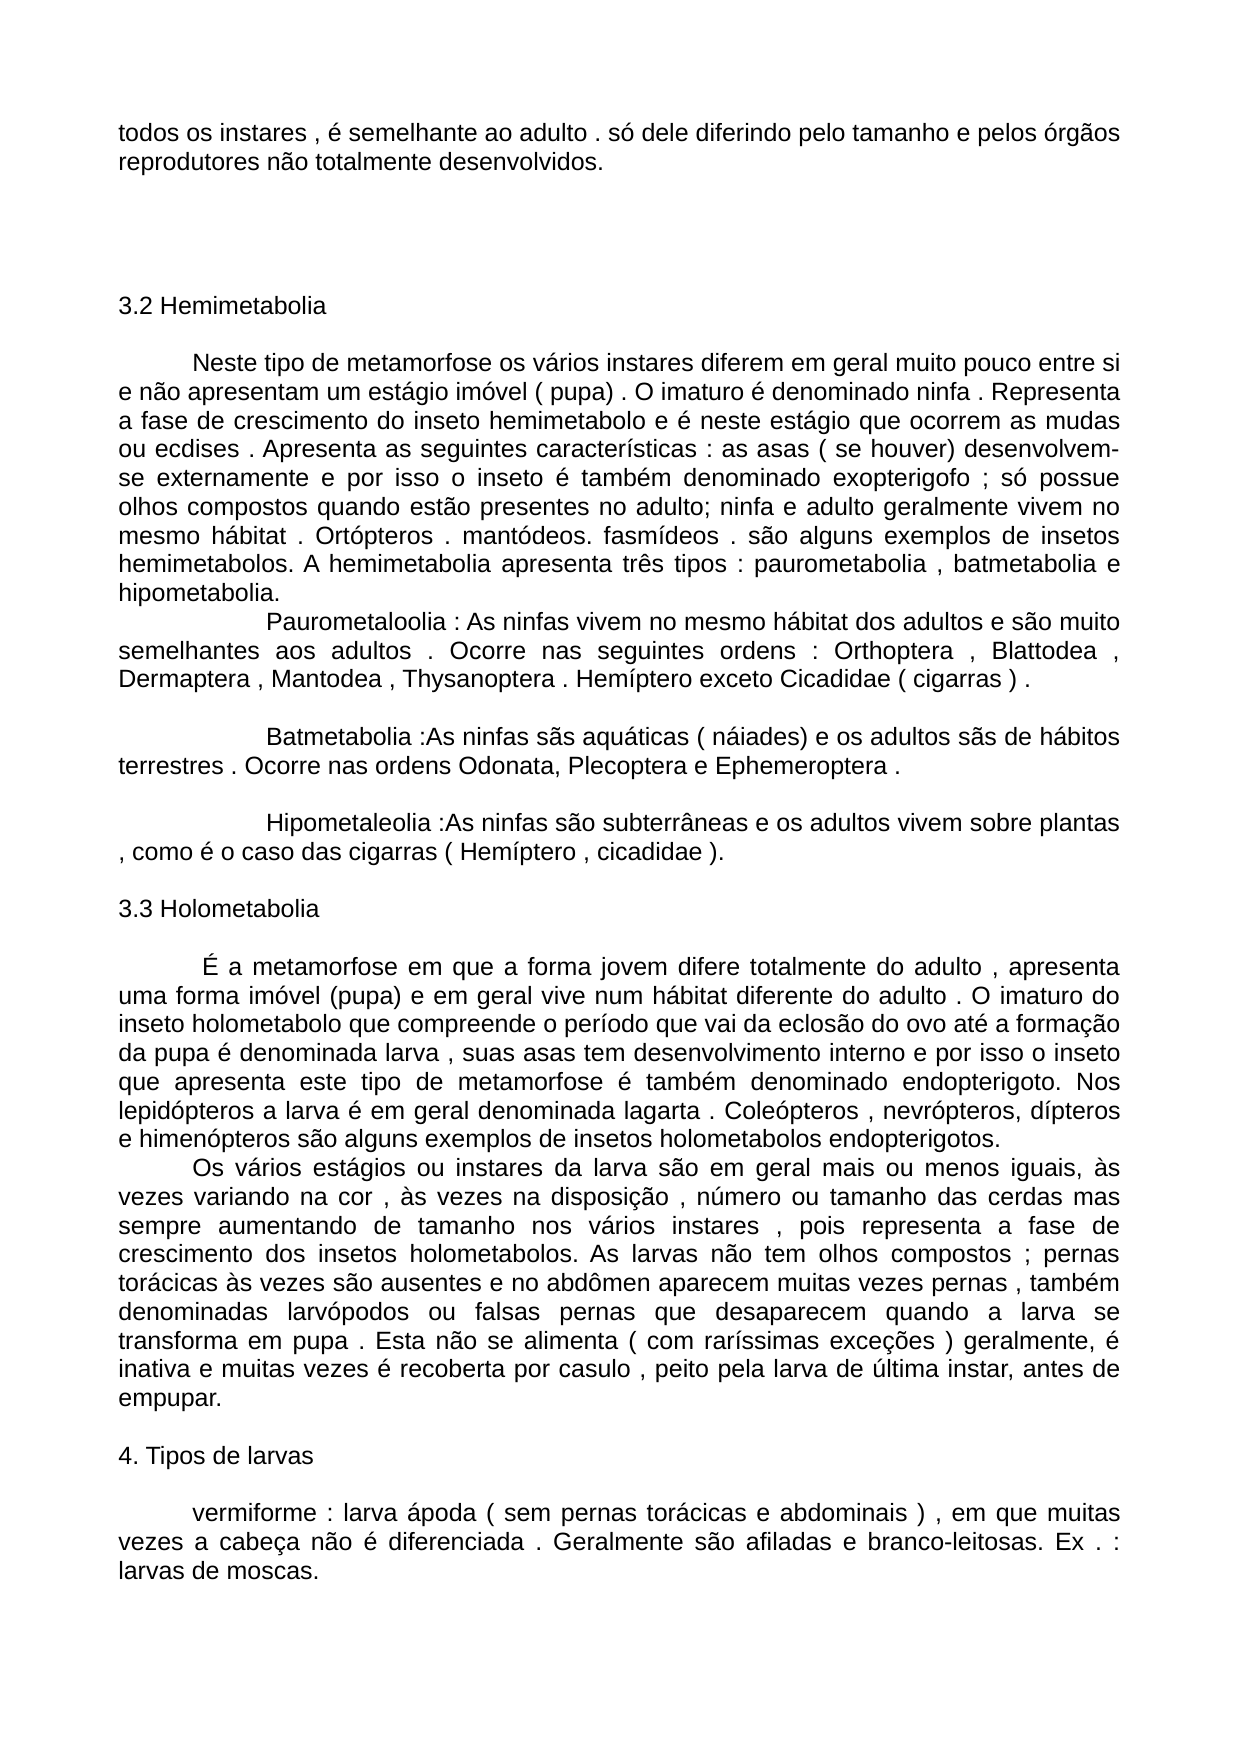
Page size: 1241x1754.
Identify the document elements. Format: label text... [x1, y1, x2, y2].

text 3.2 Hemimetabolia [118, 291, 1122, 319]
text 4. Tipos de larvas [118, 1441, 1122, 1469]
text Hipometaleolia :As ninfas são subterrâneas e os adultos vivem sobre plantas , como é o caso das cigarras ( Hemíptero , cicadidae ). [118, 808, 1122, 866]
text todos os instares , é semelhante ao adulto . só dele diferindo pelo tamanho e pelos órgãos reprodutores não totalmente desenvolvidos. [118, 118, 1122, 176]
text É a metamorfose em que a forma jovem difere totalmente do adulto , apresenta uma forma imóvel (pupa) e em geral vive num hábitat diferente do adulto . O imaturo do inseto holometabolo que compreende o período que vai da eclosão do ovo até a formação da pupa é denominada larva , suas asas tem desenvolvimento interno e por isso o inseto que apresenta este tipo de metamorfose é também denominado endopterigoto. Nos lepidópteros a larva é em geral denominada lagarta . Coleópteros , nevrópteros, dípteros e himenópteros são alguns exemplos de insetos holometabolos endopterigotos. [118, 952, 1122, 1153]
text Os vários estágios ou instares da larva são em geral mais ou menos iguais, às vezes variando na cor , às vezes na disposição , número ou tamanho das cerdas mas sempre aumentando de tamanho nos vários instares , pois representa a fase de crescimento dos insetos holometabolos. As larvas não tem olhos compostos ; pernas torácicas às vezes são ausentes e no abdômen aparecem muitas vezes pernas , também denominadas larvópodos ou falsas pernas que desaparecem quando a larva se transforma em pupa . Esta não se alimenta ( com raríssimas exceções ) geralmente, é inativa e muitas vezes é recoberta por casulo , peito pela larva de última instar, antes de empupar. [118, 1153, 1122, 1412]
text Batmetabolia :As ninfas sãs aquáticas ( náiades) e os adultos sãs de hábitos terrestres . Ocorre nas ordens Odonata, Plecoptera e Ephemeroptera . [118, 722, 1122, 779]
text vermiforme : larva ápoda ( sem pernas torácicas e abdominais ) , em que muitas vezes a cabeça não é diferenciada . Geralmente são afiladas e branco-leitosas. Ex . : larvas de moscas. [118, 1498, 1122, 1584]
text 3.3 Holometabolia [118, 894, 1122, 923]
text Paurometaloolia : As ninfas vivem no mesmo hábitat dos adultos e são muito semelhantes aos adultos . Ocorre nas seguintes ordens : Orthoptera , Blattodea , Dermaptera , Mantodea , Thysanoptera . Hemíptero exceto Cicadidae ( cigarras ) . [118, 607, 1122, 693]
text Neste tipo de metamorfose os vários instares diferem em geral muito pouco entre si e não apresentam um estágio imóvel ( pupa) . O imaturo é denominado ninfa . Representa a fase de crescimento do inseto hemimetabolo e é neste estágio que ocorrem as mudas ou ecdises . Apresenta as seguintes características : as asas ( se houver) desenvolvem-se externamente e por isso o inseto é também denominado exopterigofo ; só possue olhos compostos quando estão presentes no adulto; ninfa e adulto geralmente vivem no mesmo hábitat . Ortópteros . mantódeos. fasmídeos . são alguns exemplos de insetos hemimetabolos. A hemimetabolia apresenta três tipos : paurometabolia , batmetabolia e hipometabolia. [118, 348, 1122, 607]
